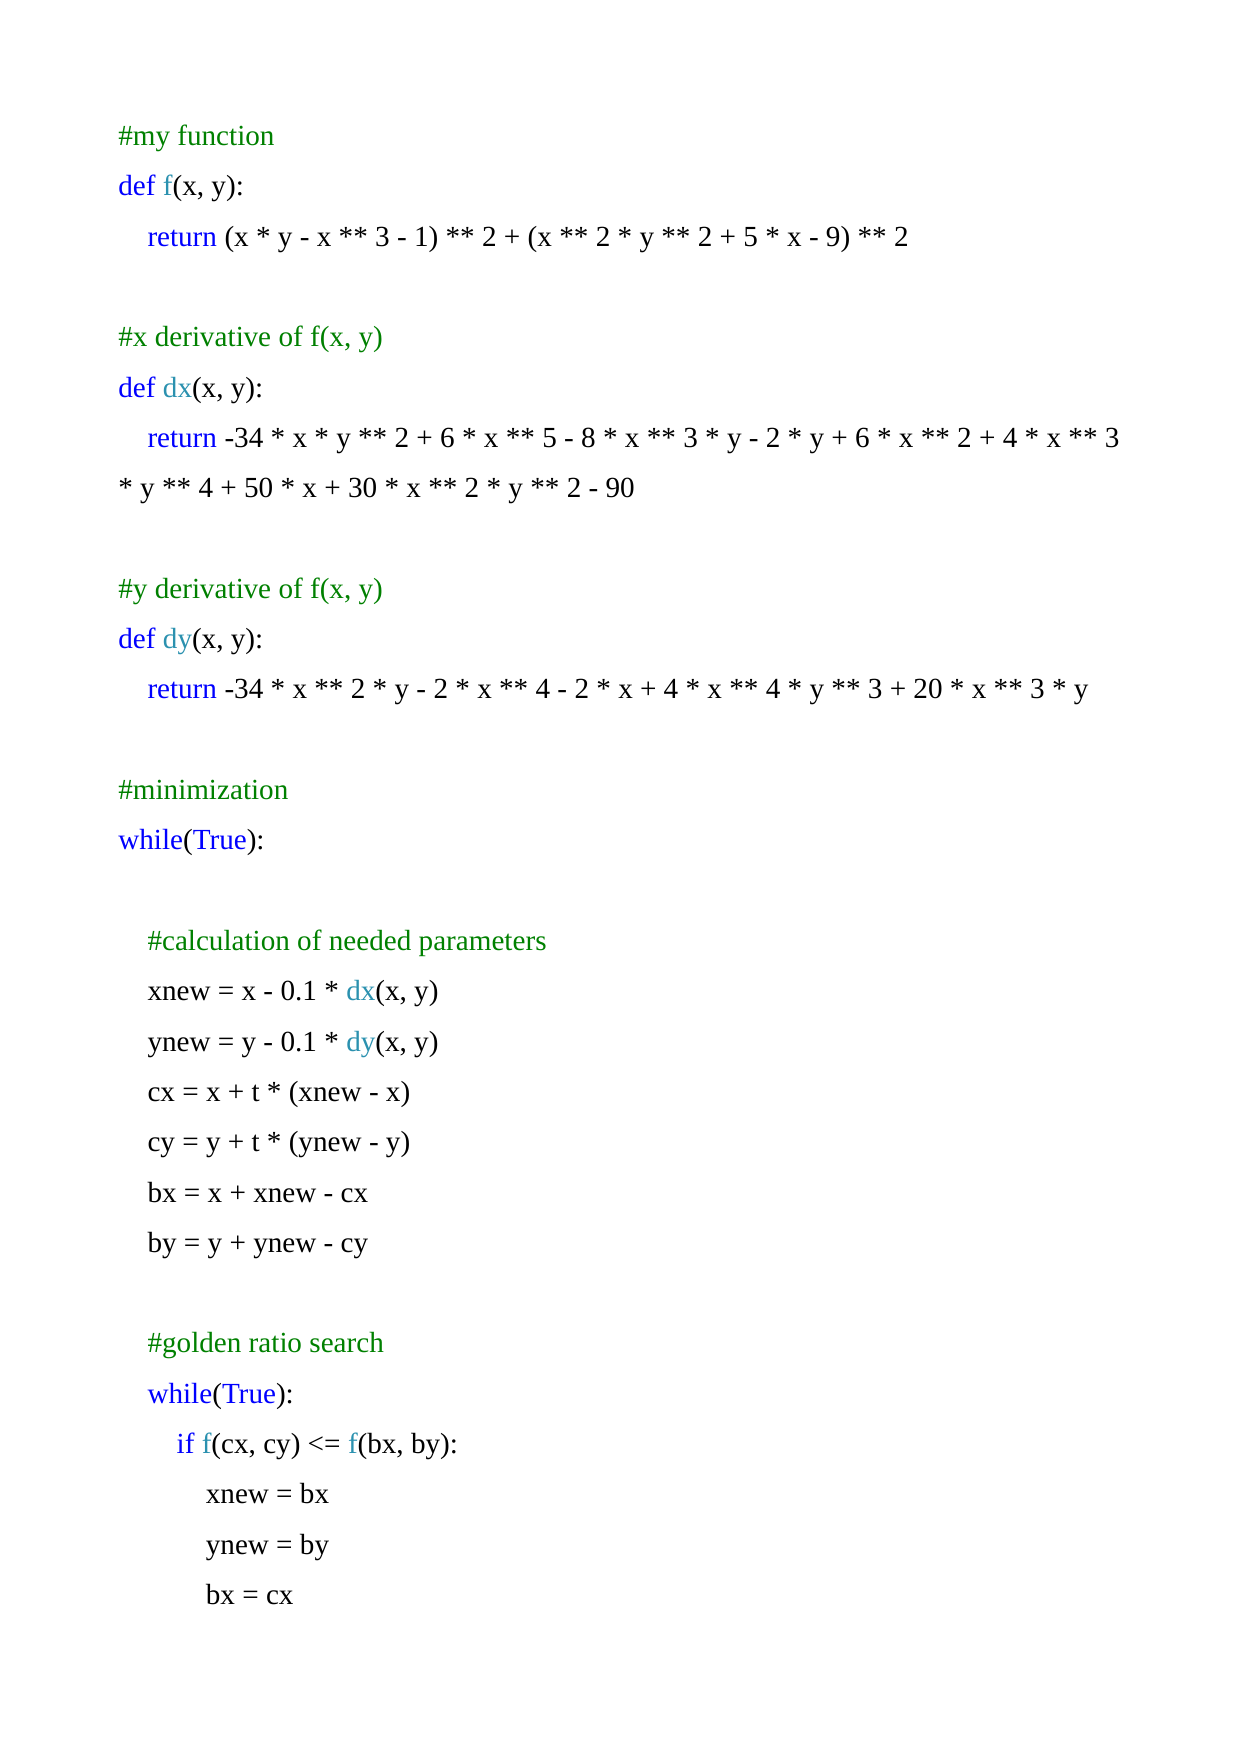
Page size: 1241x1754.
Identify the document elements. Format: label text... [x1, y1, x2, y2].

text #y derivative of f(x, y) [118, 571, 1122, 604]
text def dx(x, y): [118, 370, 1122, 403]
text cy = y + t * (ynew - y) [118, 1124, 1122, 1158]
text return -34 * x ** 2 * y - 2 * x ** 4 - 2 * x + 4 * x ** 4 * y ** 3 + 20 * x ** 3 * y [118, 672, 1122, 705]
text if f(cx, cy) <= f(bx, by): [118, 1426, 1122, 1460]
text ynew = by [118, 1527, 1122, 1560]
text while(True): [118, 822, 1122, 856]
text #x derivative of f(x, y) [118, 319, 1122, 353]
text #my function [118, 118, 1122, 152]
text xnew = bx [118, 1477, 1122, 1510]
text return (x * y - x ** 3 - 1) ** 2 + (x ** 2 * y ** 2 + 5 * x - 9) ** 2 [118, 219, 1122, 252]
text #minimization [118, 772, 1122, 806]
text cx = x + t * (xnew - x) [118, 1074, 1122, 1108]
text bx = cx [118, 1577, 1122, 1611]
text return -34 * x * y ** 2 + 6 * x ** 5 - 8 * x ** 3 * y - 2 * y + 6 * x ** 2 + 4 * x ** 3 * y ** 4 + 50 * x + 30 * x ** 2 * y ** 2 - 90 [118, 420, 1122, 504]
text def dy(x, y): [118, 621, 1122, 655]
text xnew = x - 0.1 * dx(x, y) [118, 973, 1122, 1007]
text bx = x + xnew - cx [118, 1175, 1122, 1208]
text by = y + ynew - cy [118, 1225, 1122, 1258]
text def f(x, y): [118, 168, 1122, 202]
text ynew = y - 0.1 * dy(x, y) [118, 1024, 1122, 1057]
text #calculation of needed parameters [118, 923, 1122, 957]
text while(True): [118, 1376, 1122, 1409]
text #golden ratio search [118, 1326, 1122, 1359]
